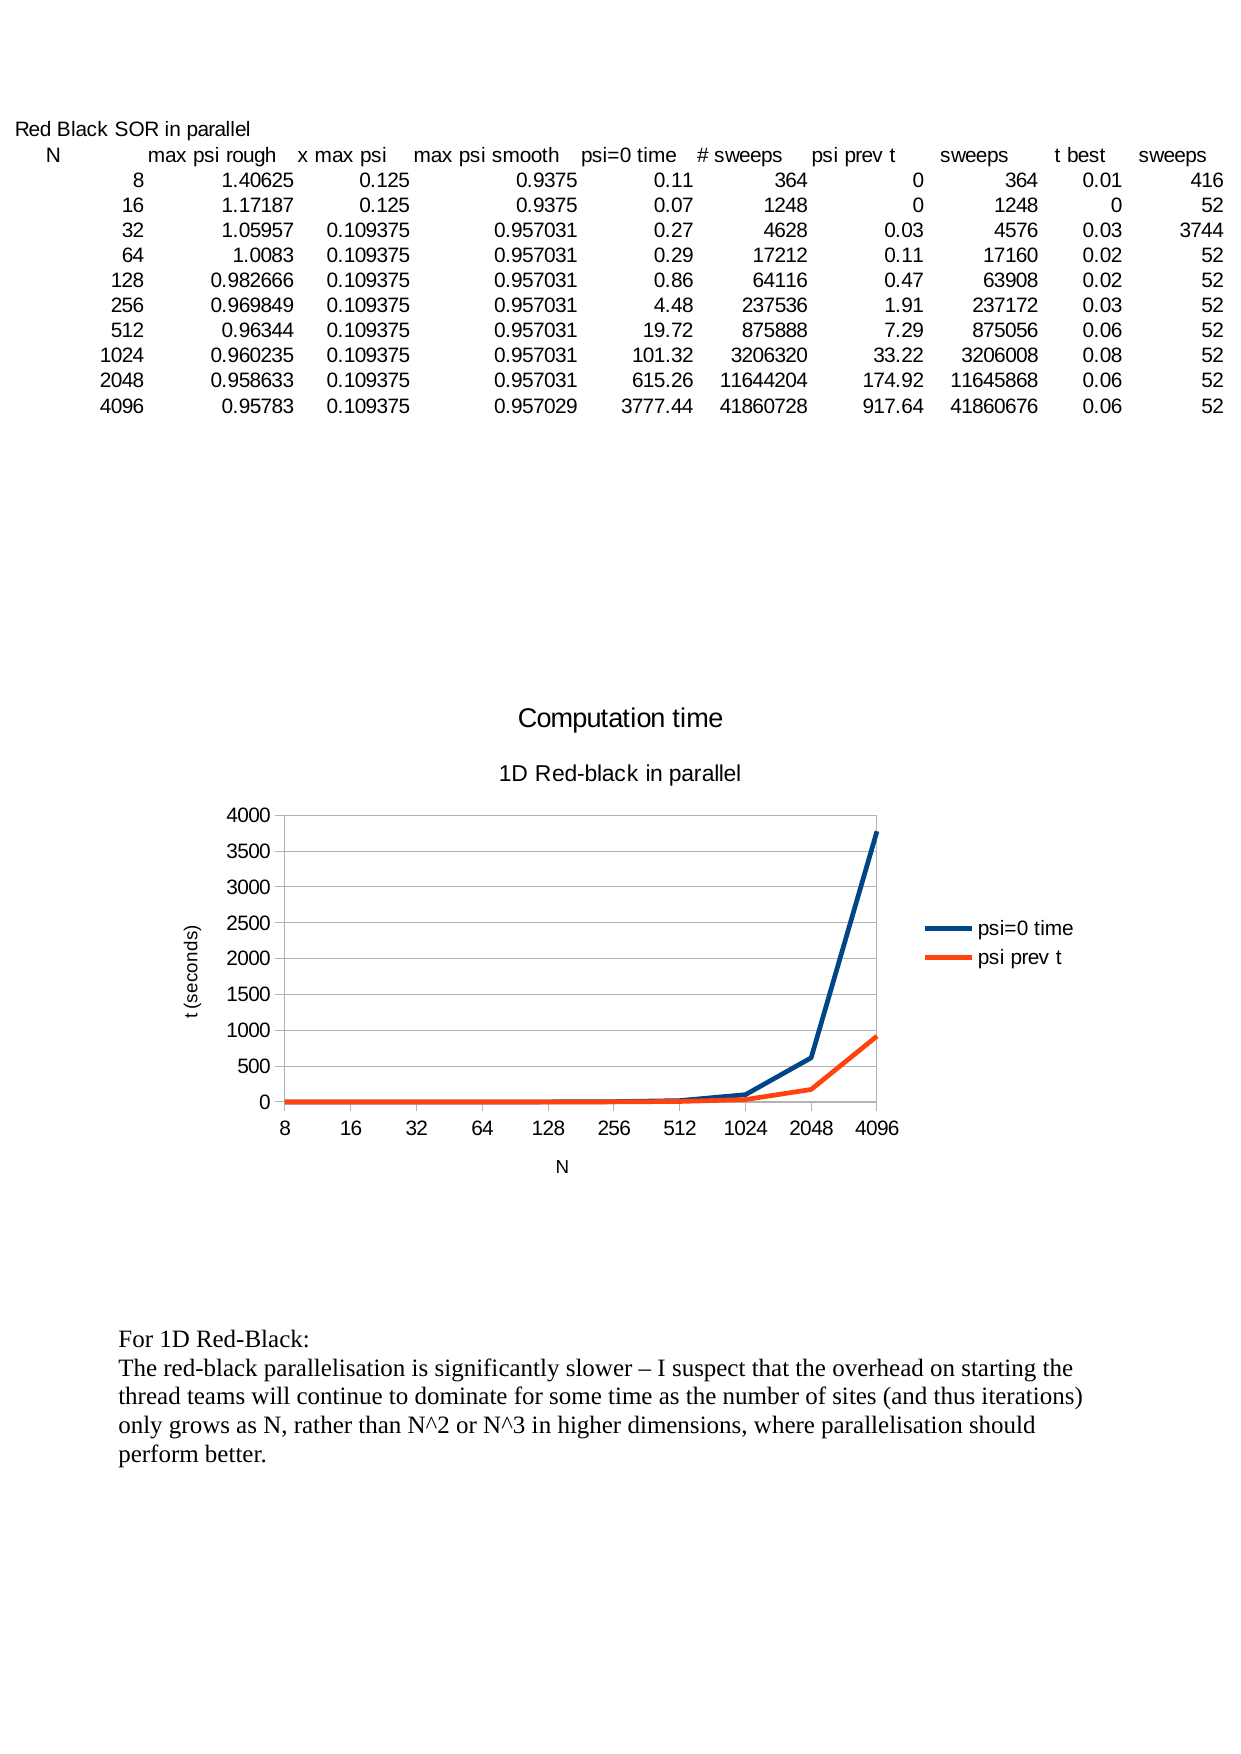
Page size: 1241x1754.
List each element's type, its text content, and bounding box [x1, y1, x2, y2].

text The red-black parallelisation is significantly slower – I suspect that the overhead on starting the thread teams will continue to dominate for some time as the number of sites (and thus iterations) only grows as N, rather than N^2 or N^3 in higher dimensions, where parallelisation should perform better. [118, 1353, 1122, 1468]
text For 1D Red-Black: [118, 1324, 1122, 1353]
